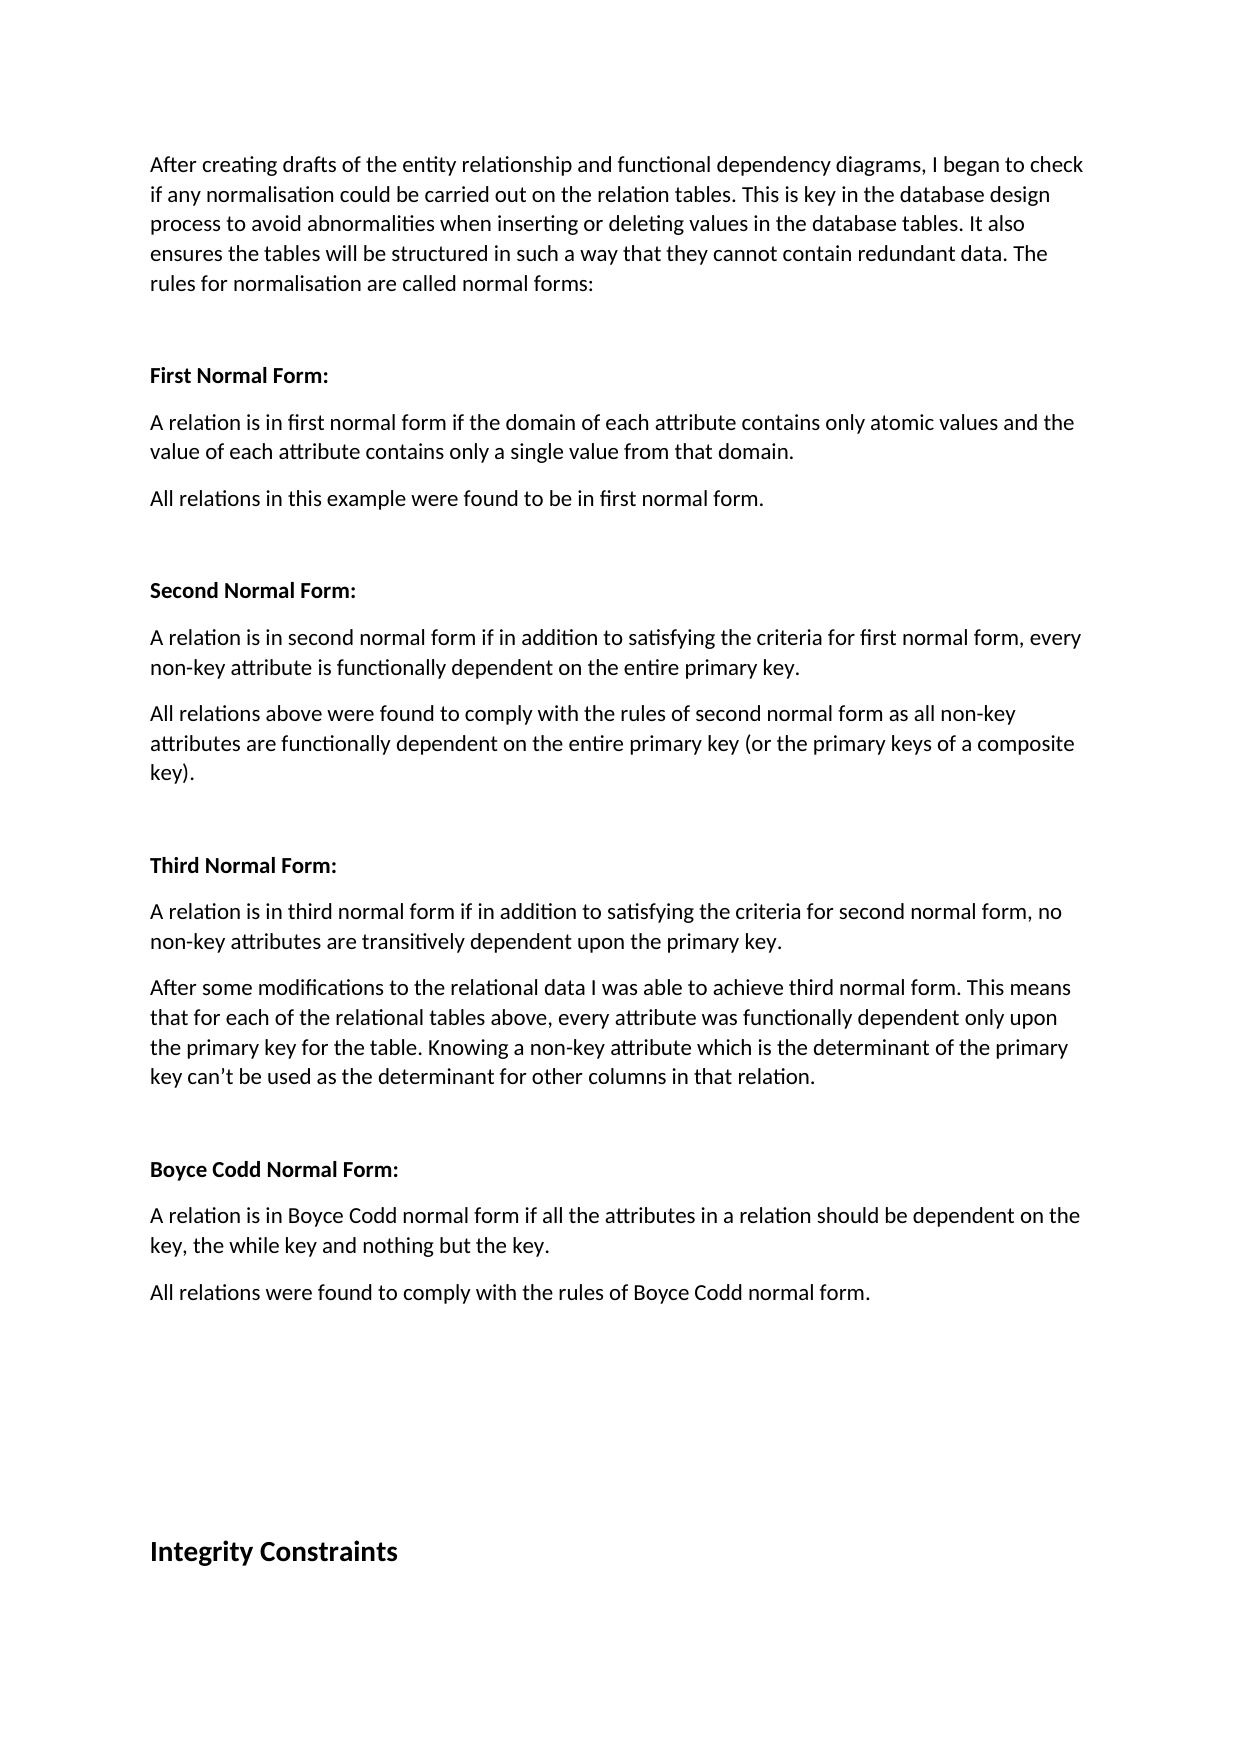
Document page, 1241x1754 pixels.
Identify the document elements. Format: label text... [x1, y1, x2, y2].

text After creating drafts of the entity relationship and functional dependency diagrams, I began to check if any normalisation could be carried out on the relation tables. This is key in the database design process to avoid abnormalities when inserting or deleting values in the database tables. It also ensures the tables will be structured in such a way that they cannot contain redundant data. The rules for normalisation are called normal forms: [150, 150, 1090, 297]
text All relations in this example were found to be in first normal form. [150, 484, 1090, 512]
text Integrity Constraints [150, 1533, 1090, 1569]
text Second Normal Form: [150, 577, 1090, 604]
text First Normal Form: [150, 361, 1090, 389]
text Boyce Codd Normal Form: [150, 1155, 1090, 1183]
text Third Normal Form: [150, 851, 1090, 879]
text After some modifications to the relational data I was able to achieve third normal form. This means that for each of the relational tables above, every attribute was functionally dependent only upon the primary key for the table. Knowing a non-key attribute which is the determinant of the primary key can’t be used as the determinant for other columns in that relation. [150, 973, 1090, 1091]
text A relation is in first normal form if the domain of each attribute contains only atomic values and the value of each attribute contains only a single value from that domain. [150, 408, 1090, 466]
text A relation is in second normal form if in addition to satisfying the criteria for first normal form, every non-key attribute is functionally dependent on the entire primary key. [150, 623, 1090, 681]
text A relation is in Boyce Codd normal form if all the attributes in a relation should be dependent on the key, the while key and nothing but the key. [150, 1202, 1090, 1259]
text A relation is in third normal form if in addition to satisfying the criteria for second normal form, no non-key attributes are transitively dependent upon the primary key. [150, 897, 1090, 955]
text All relations above were found to comply with the rules of second normal form as all non-key attributes are functionally dependent on the entire primary key (or the primary keys of a composite key). [150, 699, 1090, 786]
text All relations were found to comply with the rules of Boyce Codd normal form. [150, 1278, 1090, 1306]
